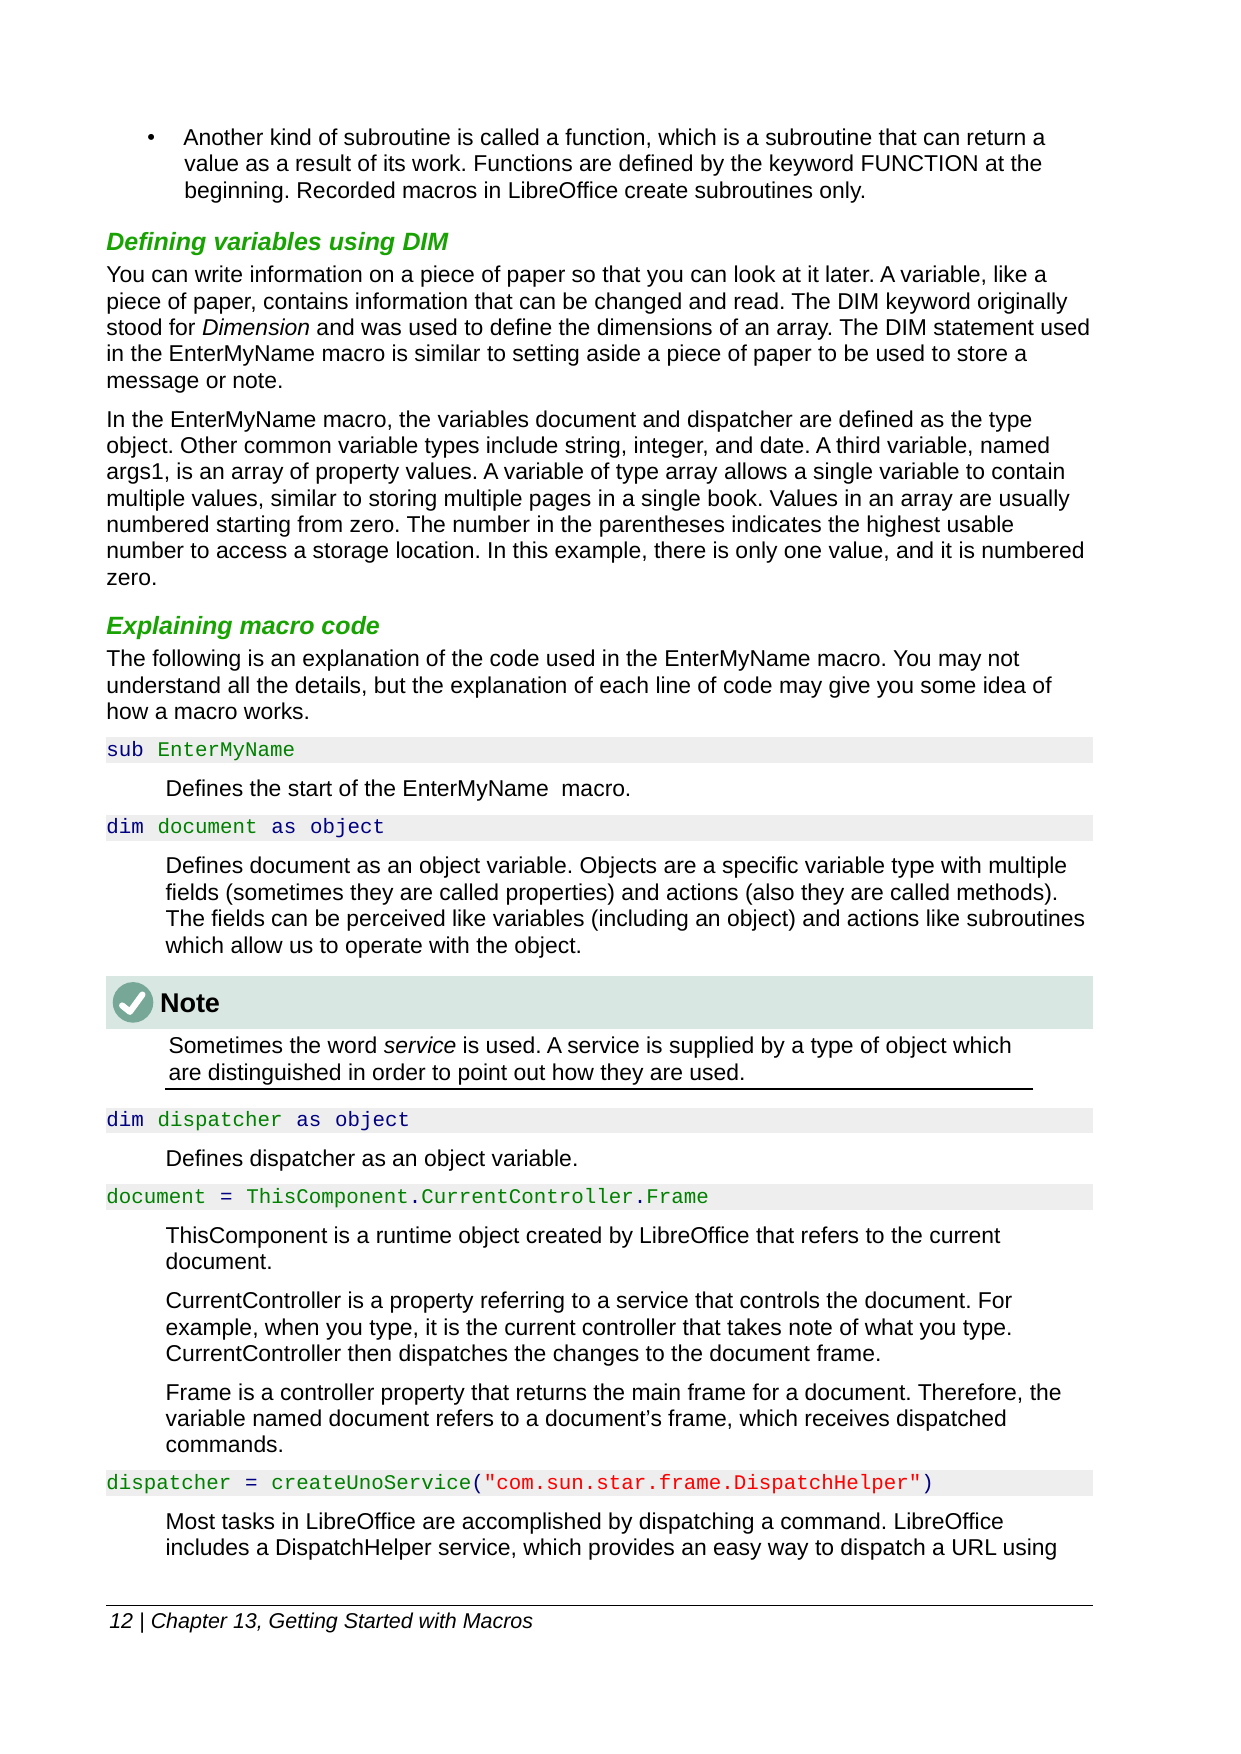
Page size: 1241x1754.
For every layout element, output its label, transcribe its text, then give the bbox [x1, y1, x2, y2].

text Defines dispatcher as an object variable. [165, 1145, 1093, 1172]
subtitle Note [106, 976, 1093, 1029]
text ThisComponent is a runtime object created by LibreOffice that refers to the current document. [165, 1222, 1093, 1274]
text Defines document as an object variable. Objects are a specific variable type with multiple fields (sometimes they are called properties) and actions (also they are called methods). The fields can be perceived like variables (including an object) and actions like subroutines which allow us to operate with the object. [165, 852, 1093, 958]
text Defines the start of the EnterMyName macro. [165, 774, 1093, 802]
list Another kind of subroutine is called a function, which is a subroutine that can return a value as a result of its work. Functions are defined by the keyword FUNCTION at the beginning. Recorded macros in LibreOffice create subroutines only. [144, 121, 1093, 206]
text dim document as object [106, 815, 1093, 841]
text You can write information on a piece of paper so that you can look at it later. A variable, like a piece of paper, contains information that can be changed and read. The DIM keyword originally stood for Dimension and was used to define the dimensions of an array. The DIM statement used in the EnterMyName macro is similar to setting aside a piece of paper to be used to store a message or note. [106, 261, 1093, 393]
text CurrentController is a property referring to a service that controls the document. For example, when you type, it is the current controller that takes note of what you type. CurrentController then dispatches the changes to the document frame. [165, 1287, 1093, 1366]
subtitle Defining variables using DIM [106, 227, 1093, 255]
text Most tasks in LibreOffice are accomplished by dispatching a command. LibreOffice includes a DispatchHelper service, which provides an easy way to dispatch a URL using [165, 1508, 1093, 1561]
text sub EnterMyName [106, 737, 1093, 763]
text In the EnterMyName macro, the variables document and dispatcher are defined as the type object. Other common variable types include string, integer, and date. A third variable, named args1, is an array of property values. A variable of type array allows a single variable to contain multiple values, similar to storing multiple pages in a single book. Values in an array are usually numbered starting from zero. The number in the parentheses indicates the highest usable number to access a storage location. In this example, there is only one value, and it is numbered zero. [106, 406, 1093, 590]
text document = ThisComponent.CurrentController.Frame [106, 1184, 1093, 1210]
text dispatcher = createUnoService("com.sun.star.frame.DispatchHelper") [106, 1470, 1093, 1496]
subtitle Explaining macro code [106, 611, 1093, 639]
text Frame is a controller property that returns the main frame for a document. Therefore, the variable named document refers to a document’s frame, which receives dispatched commands. [165, 1379, 1093, 1458]
text dim dispatcher as object [106, 1108, 1093, 1133]
text Sometimes the word service is used. A service is supplied by a type of object which are distinguished in order to point out how they are used. [165, 1029, 1033, 1088]
text The following is an explanation of the code used in the EnterMyName macro. You may not understand all the details, but the explanation of each line of code may give you some idea of how a macro works. [106, 645, 1093, 724]
